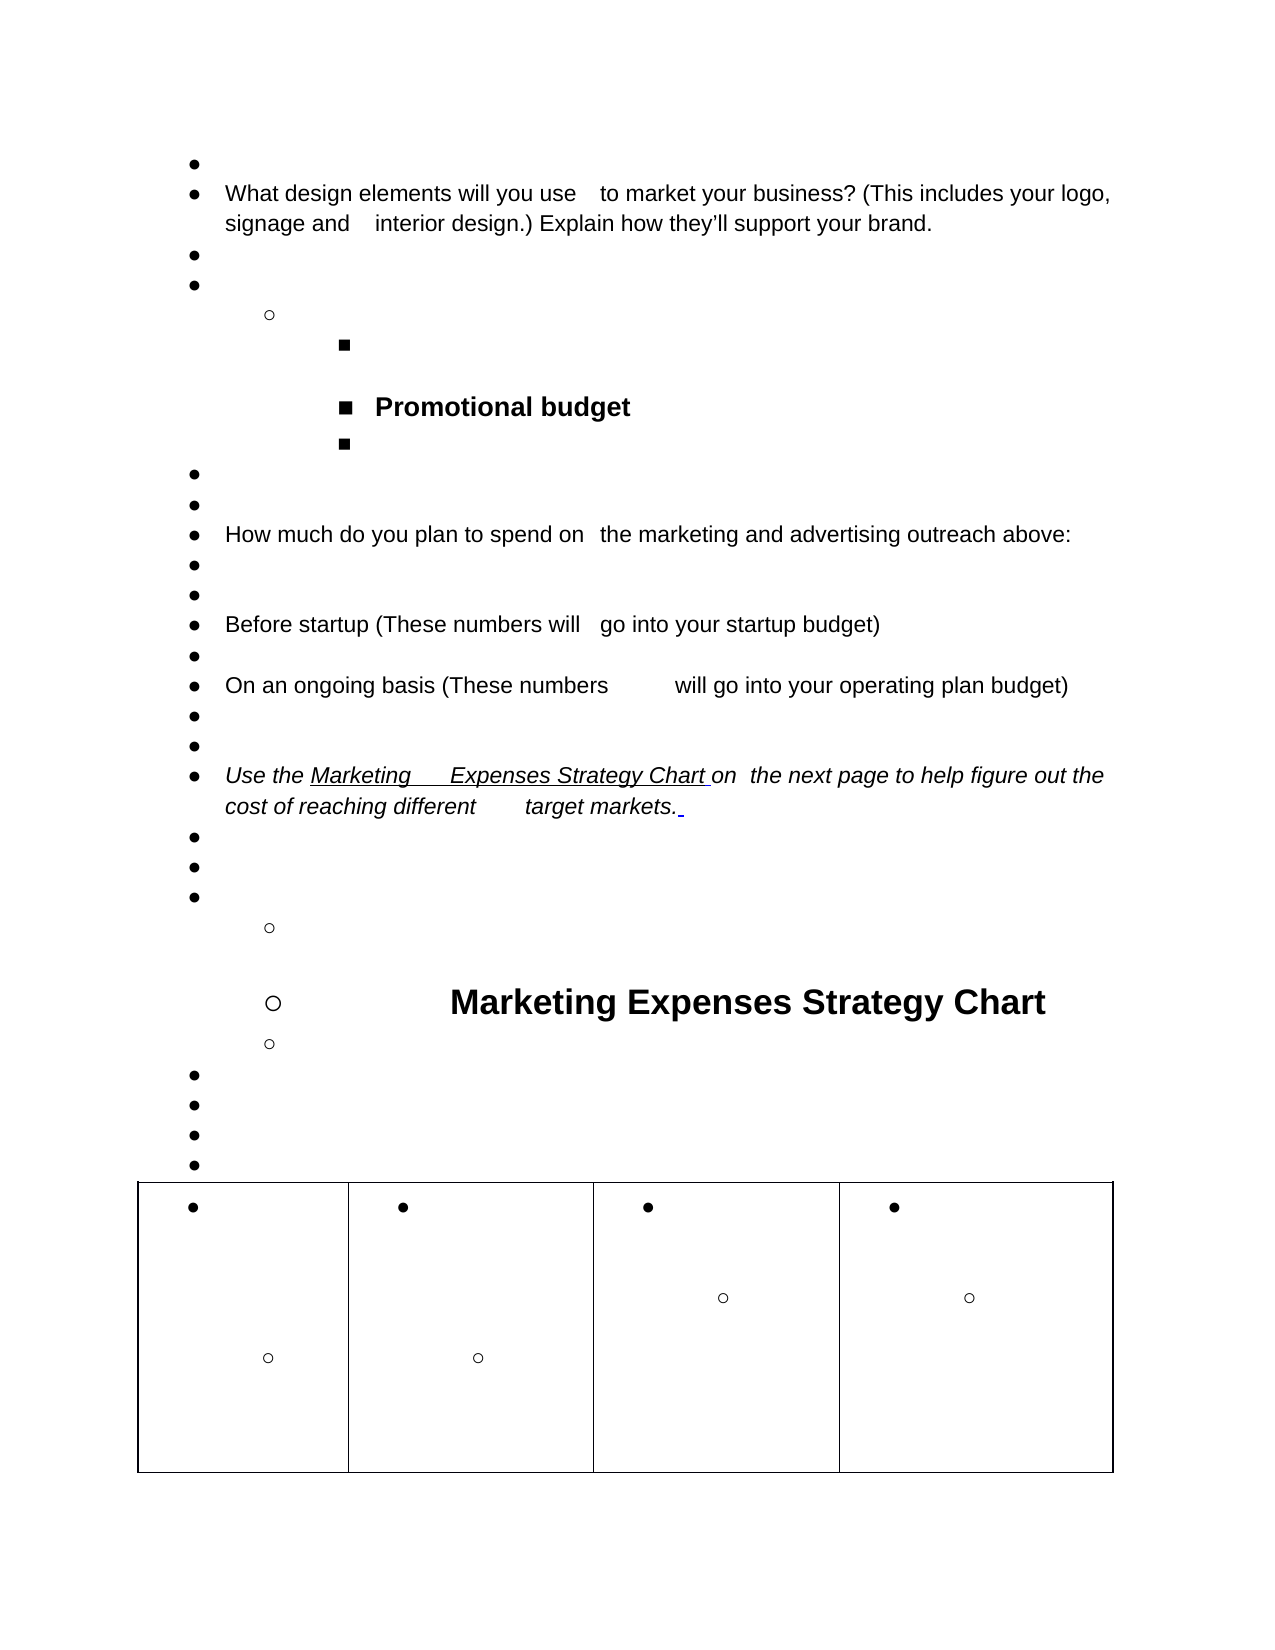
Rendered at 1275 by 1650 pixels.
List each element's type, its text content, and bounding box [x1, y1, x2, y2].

list Use the Marketing Expenses Strategy Chart on the next page to help figure out the cost of reaching different target markets. [187, 762, 1125, 819]
table_header Target Market 1 [349, 1183, 593, 1472]
subtitle Promotional budget [337, 391, 1125, 422]
table_header [139, 1183, 348, 1472]
list What design elements will you use to market your business? (This includes your logo, signage and interior design.) Explain how they’ll support your brand. [187, 180, 1125, 237]
list Before startup (These numbers will go into your startup budget) [187, 611, 1125, 638]
subtitle Marketing Expenses Strategy Chart [262, 981, 1125, 1022]
list How much do you plan to spend on the marketing and advertising outreach above: [187, 521, 1125, 547]
table_header Target Market 2 [594, 1183, 839, 1472]
list On an ongoing basis (These numbers will go into your operating plan budget) [187, 672, 1125, 698]
table_header Target Market 3 [840, 1183, 1112, 1472]
